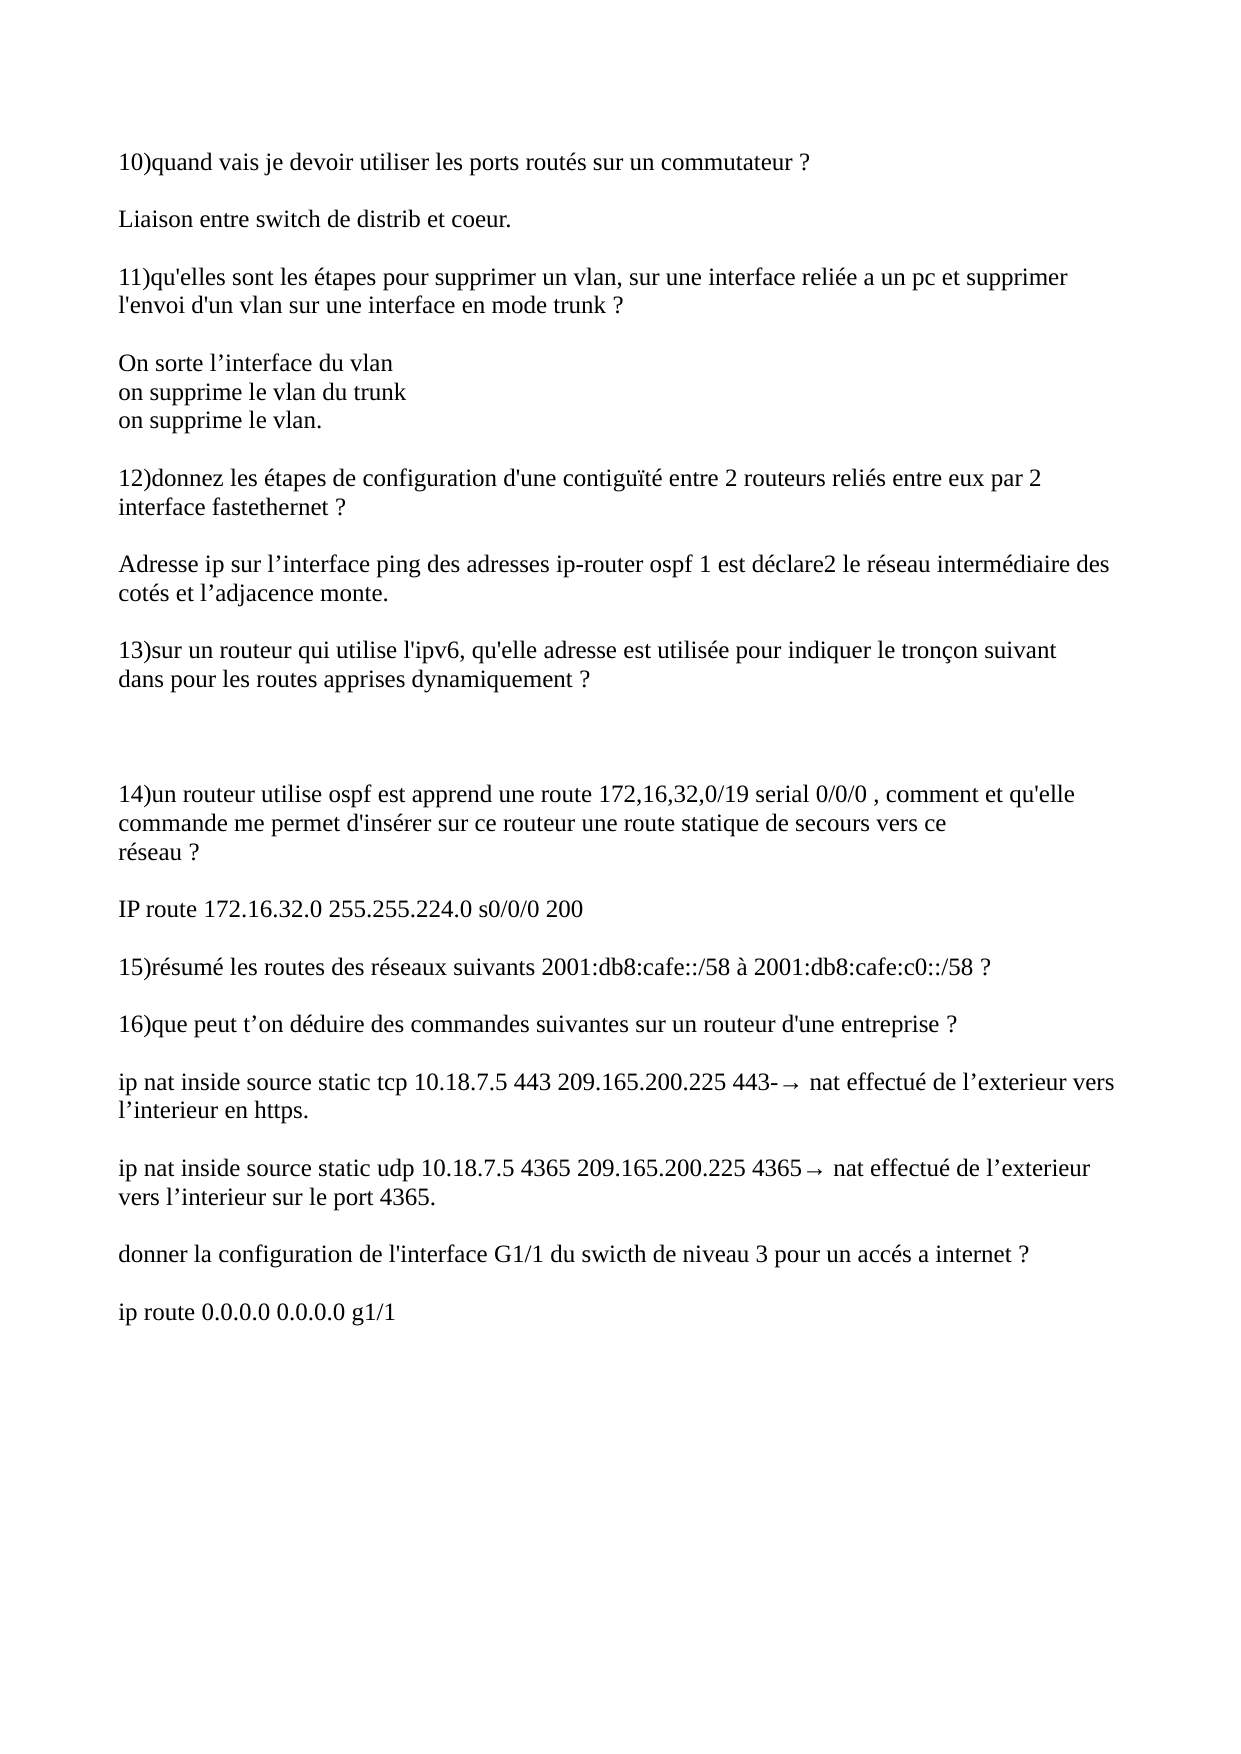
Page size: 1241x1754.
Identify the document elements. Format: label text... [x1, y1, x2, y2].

text interface fastethernet ? [118, 492, 1122, 521]
text ip nat inside source static tcp 10.18.7.5 443 209.165.200.225 443-→ nat effectué de l’exterieur vers l’interieur en https. [118, 1067, 1122, 1124]
text 11)qu'elles sont les étapes pour supprimer un vlan, sur une interface reliée a un pc et supprimer [118, 262, 1122, 291]
text 15)résumé les routes des réseaux suivants 2001:db8:cafe::/58 à 2001:db8:cafe:c0::/58 ? [118, 952, 1122, 981]
text ip nat inside source static udp 10.18.7.5 4365 209.165.200.225 4365→ nat effectué de l’exterieur vers l’interieur sur le port 4365. [118, 1153, 1122, 1211]
text l'envoi d'un vlan sur une interface en mode trunk ? [118, 291, 1122, 319]
text Adresse ip sur l’interface ping des adresses ip-router ospf 1 est déclare2 le réseau intermédiaire des cotés et l’adjacence monte. [118, 549, 1122, 607]
text commande me permet d'insérer sur ce routeur une route statique de secours vers ce [118, 808, 1122, 837]
text IP route 172.16.32.0 255.255.224.0 s0/0/0 200 [118, 894, 1122, 923]
text On sorte l’interface du vlan [118, 348, 1122, 377]
text 14)un routeur utilise ospf est apprend une route 172,16,32,0/19 serial 0/0/0 , comment et qu'elle [118, 779, 1122, 808]
text Liaison entre switch de distrib et coeur. [118, 204, 1122, 233]
text réseau ? [118, 837, 1122, 866]
text 13)sur un routeur qui utilise l'ipv6, qu'elle adresse est utilisée pour indiquer le tronçon suivant [118, 636, 1122, 664]
text 12)donnez les étapes de configuration d'une contiguïté entre 2 routeurs reliés entre eux par 2 [118, 463, 1122, 492]
text donner la configuration de l'interface G1/1 du swicth de niveau 3 pour un accés a internet ? [118, 1239, 1122, 1268]
text 10)quand vais je devoir utiliser les ports routés sur un commutateur ? [118, 147, 1122, 176]
text 16)que peut t’on déduire des commandes suivantes sur un routeur d'une entreprise ? [118, 1009, 1122, 1038]
text dans pour les routes apprises dynamiquement ? [118, 664, 1122, 693]
text ip route 0.0.0.0 0.0.0.0 g1/1 [118, 1297, 1122, 1326]
text on supprime le vlan du trunk [118, 377, 1122, 406]
text on supprime le vlan. [118, 406, 1122, 434]
